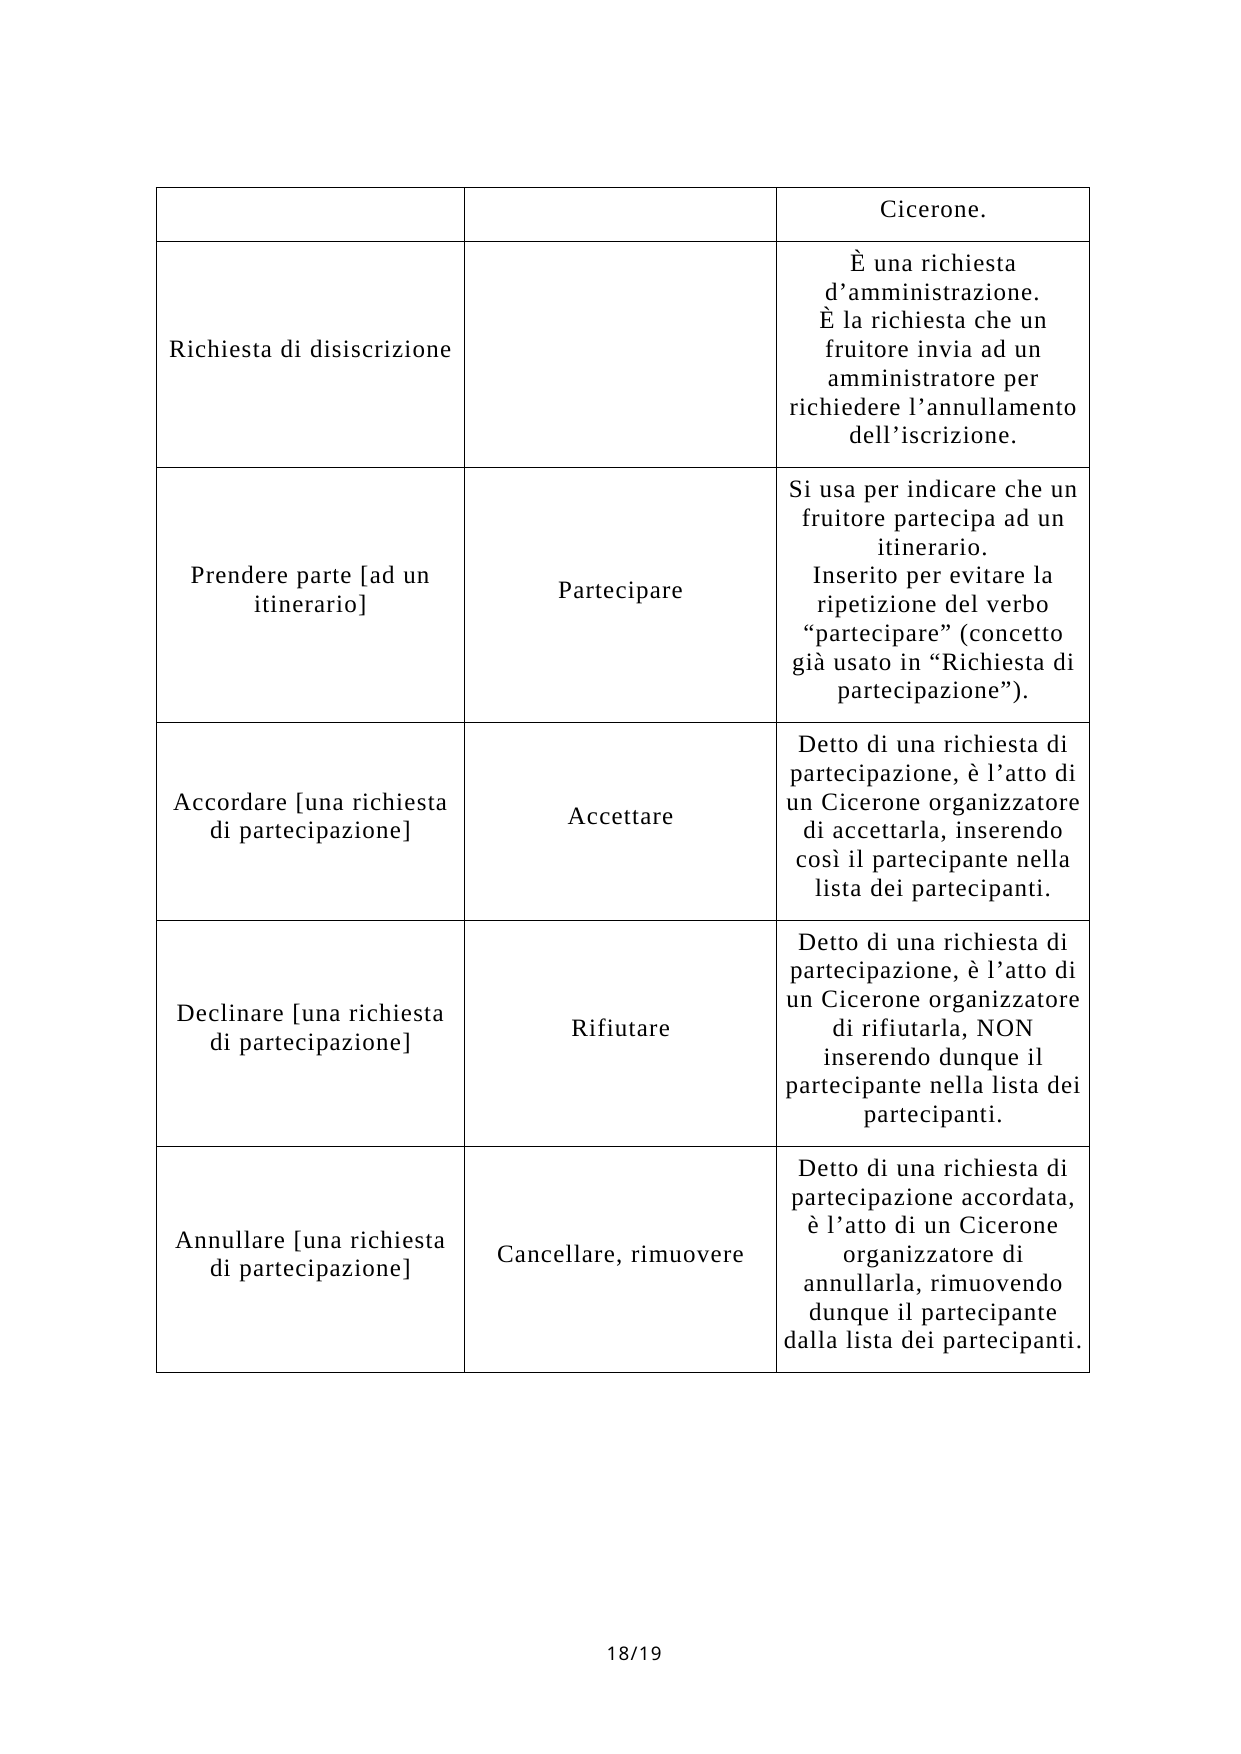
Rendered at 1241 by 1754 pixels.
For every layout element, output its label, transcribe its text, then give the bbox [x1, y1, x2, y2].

table_cell Partecipare [465, 468, 776, 722]
table_cell [465, 188, 776, 241]
table_cell Detto di una richiesta di partecipazione accordata, è l’atto di un Cicerone organizzatore di annullarla, rimuovendo dunque il partecipante dalla lista dei partecipanti. [777, 1147, 1089, 1372]
table_cell Cicerone. [777, 188, 1089, 241]
table_cell Accordare [una richiesta di partecipazione] [157, 723, 464, 920]
table_cell [157, 188, 464, 241]
table_cell Declinare [una richiesta di partecipazione] [157, 921, 464, 1146]
table_cell Accettare [465, 723, 776, 920]
table_cell Richiesta di disiscrizione [157, 242, 464, 467]
table_cell Rifiutare [465, 921, 776, 1146]
table_cell Detto di una richiesta di partecipazione, è l’atto di un Cicerone organizzatore di rifiutarla, NON inserendo dunque il partecipante nella lista dei partecipanti. [777, 921, 1089, 1146]
table_cell Detto di una richiesta di partecipazione, è l’atto di un Cicerone organizzatore di accettarla, inserendo così il partecipante nella lista dei partecipanti. [777, 723, 1089, 920]
table_cell È una richiesta d’amministrazione. È la richiesta che un fruitore invia ad un amministratore per richiedere l’annullamento dell’iscrizione. [777, 242, 1089, 467]
table_cell Prendere parte [ad un itinerario] [157, 468, 464, 722]
table_cell Cancellare, rimuovere [465, 1147, 776, 1372]
table_cell [465, 242, 776, 467]
table_cell Si usa per indicare che un fruitore partecipa ad un itinerario. Inserito per evitare la ripetizione del verbo “partecipare” (concetto già usato in “Richiesta di partecipazione”). [777, 468, 1089, 722]
table_cell Annullare [una richiesta di partecipazione] [157, 1147, 464, 1372]
